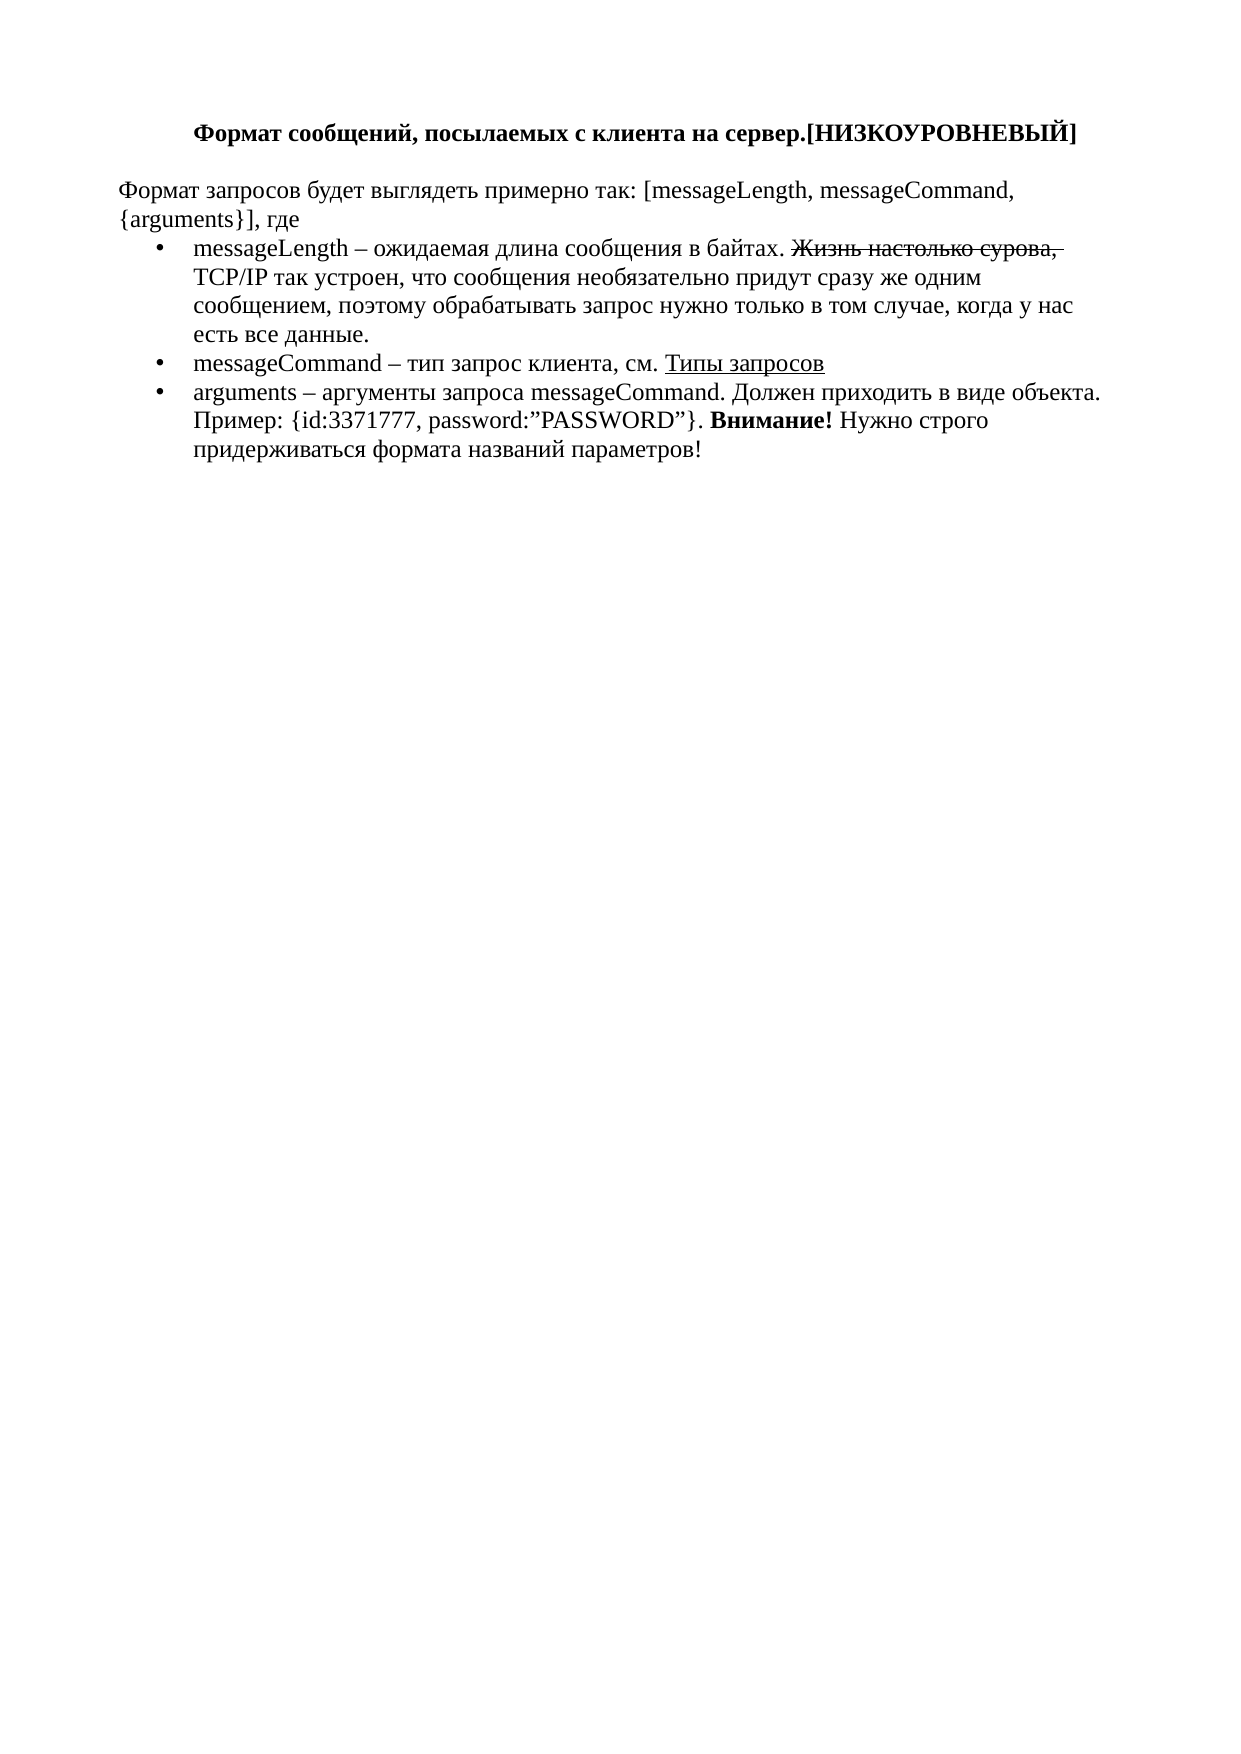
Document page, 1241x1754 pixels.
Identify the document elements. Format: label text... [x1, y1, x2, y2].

text Формат запросов будет выглядеть примерно так: [messageLength, messageCommand, {arguments}], где [118, 176, 1122, 233]
list messageLength – ожидаемая длина сообщения в байтах. Жизнь настолько сурова, TCP/IP так устроен, что сообщения необязательно придут сразу же одним сообщением, поэтому обрабатывать запрос нужно только в том случае, когда у нас есть все данные. [156, 233, 1122, 348]
list messageCommand – тип запрос клиента, см. Типы запросов [156, 348, 1122, 377]
text Формат сообщений, посылаемых с клиента на сервер.[НИЗКОУРОВНЕВЫЙ] [193, 118, 1122, 147]
list arguments – аргументы запроса messageCommand. Должен приходить в виде объекта. Пример: {id:3371777, password:”PASSWORD”}. Внимание! Нужно строго придерживаться формата названий параметров! [156, 377, 1122, 463]
